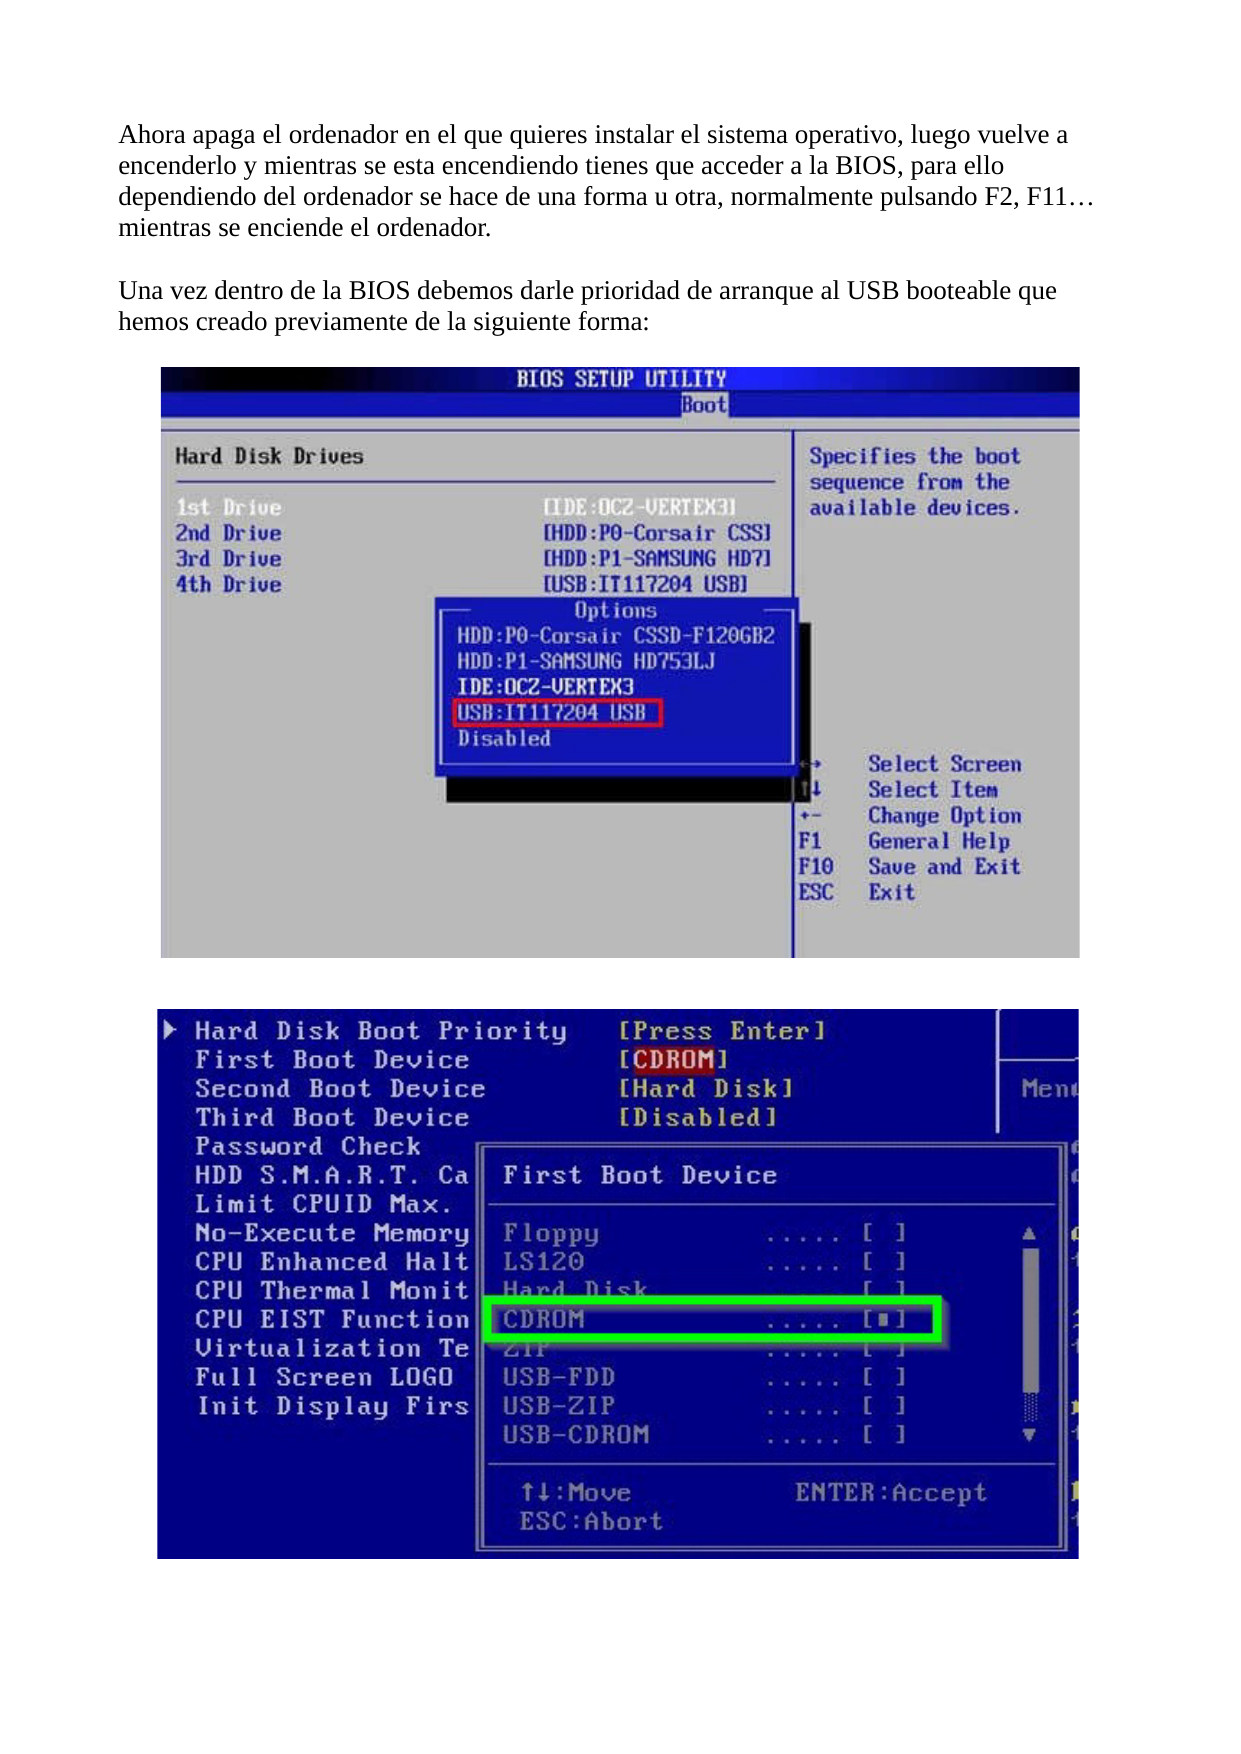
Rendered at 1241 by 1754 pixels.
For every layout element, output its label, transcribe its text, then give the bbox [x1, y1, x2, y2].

text Una vez dentro de la BIOS debemos darle prioridad de arranque al USB booteable que hemos creado previamente de la siguiente forma: [118, 274, 1122, 336]
picture [160, 367, 1080, 958]
text Ahora apaga el ordenador en el que quieres instalar el sistema operativo, luego vuelve a encenderlo y mientras se esta encendiendo tienes que acceder a la BIOS, para ello dependiendo del ordenador se hace de una forma u otra, normalmente pulsando F2, F11… mientras se enciende el ordenador. [118, 118, 1122, 243]
picture [157, 1009, 1079, 1559]
